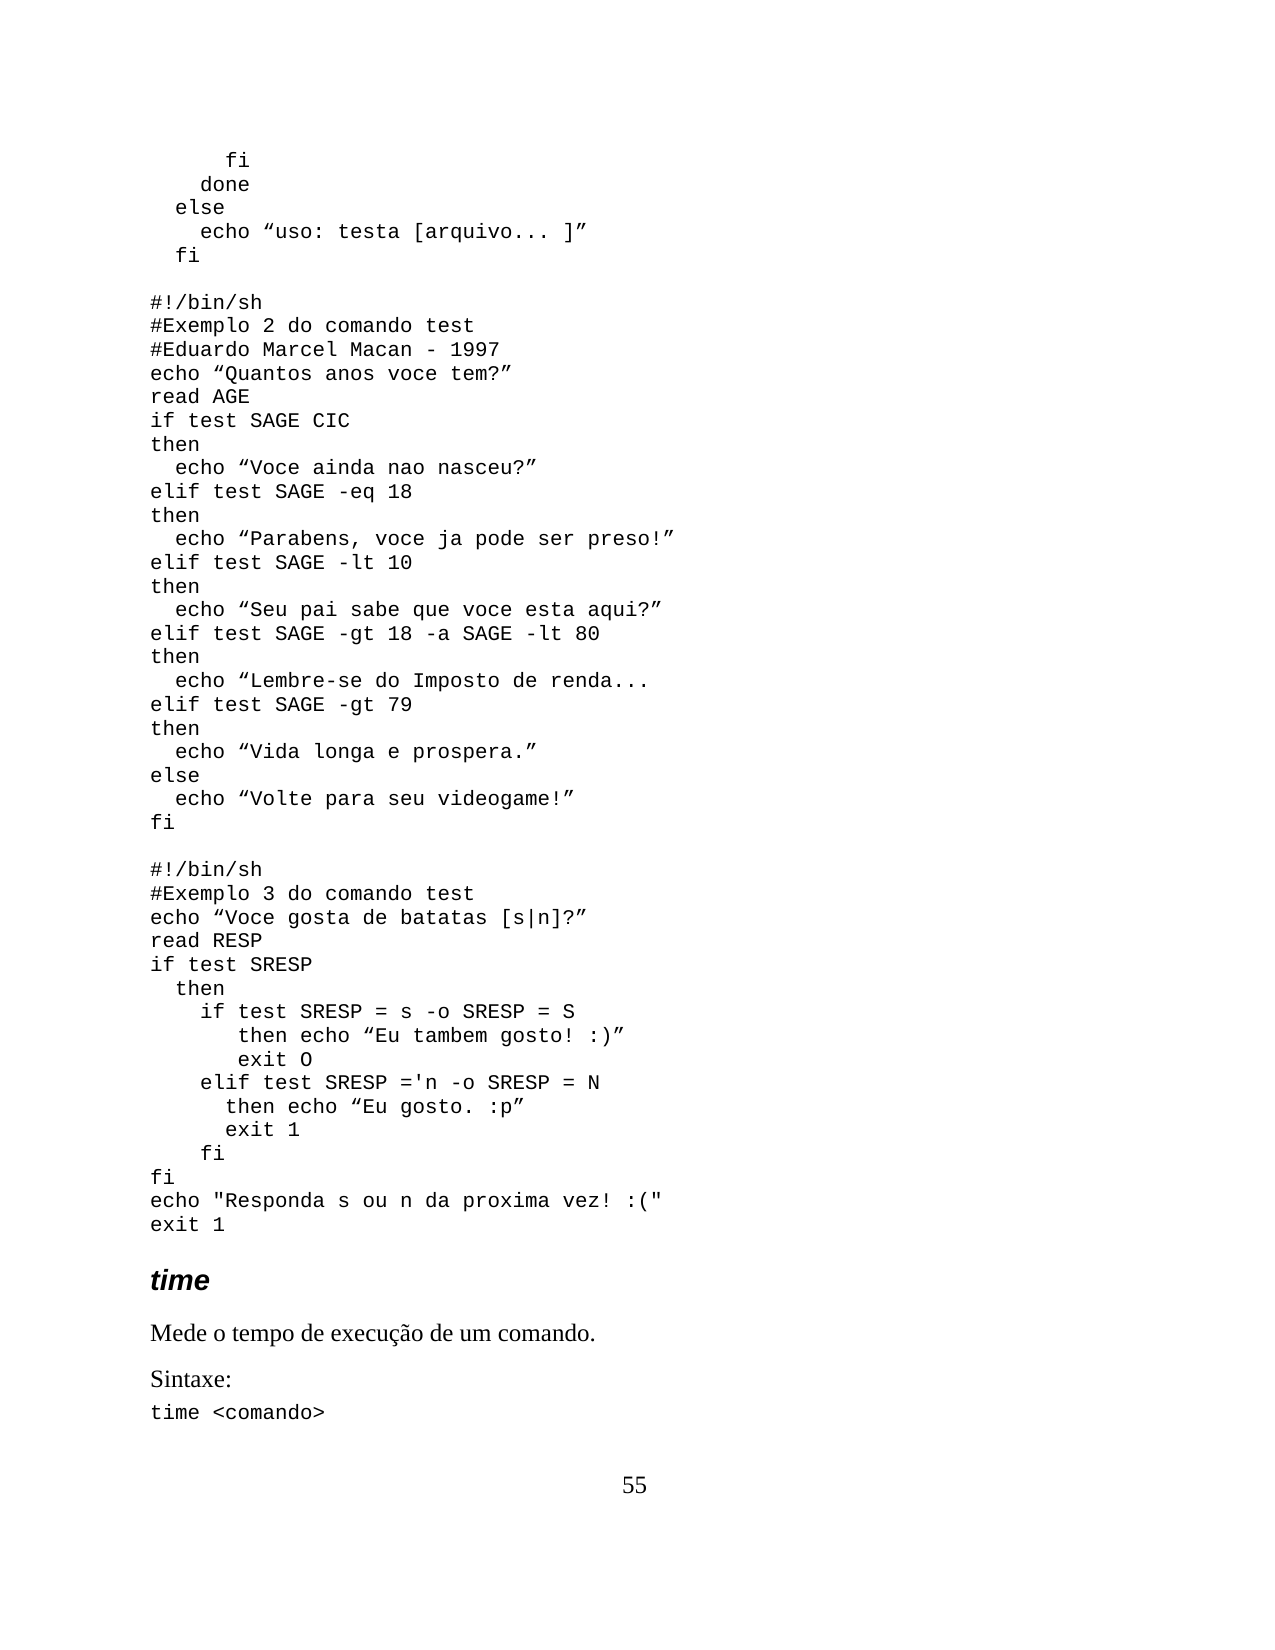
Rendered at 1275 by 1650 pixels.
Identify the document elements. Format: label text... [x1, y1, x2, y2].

subtitle time [150, 1263, 1125, 1296]
text if test SRESP [150, 954, 1125, 978]
text if test SAGE CIC [150, 410, 1125, 434]
text echo “Volte para seu videogame!” [150, 788, 1125, 812]
text echo “Seu pai sabe que voce esta aqui?” [150, 599, 1125, 623]
text then echo “Eu gosto. :p” [150, 1096, 1125, 1119]
text time <comando> [150, 1402, 1125, 1426]
text then echo “Eu tambem gosto! :)” [150, 1025, 1125, 1048]
text echo "Responda s ou n da proxima vez! :(" [150, 1190, 1125, 1214]
text else [150, 765, 1125, 788]
text #Exemplo 3 do comando test [150, 883, 1125, 907]
text echo “Quantos anos voce tem?” [150, 363, 1125, 386]
text exit O [150, 1048, 1125, 1072]
text then [150, 978, 1125, 1001]
text then [150, 647, 1125, 670]
text if test SRESP = s -o SRESP = S [150, 1001, 1125, 1025]
text fi [150, 1143, 1125, 1167]
text elif test SAGE -gt 18 -a SAGE -lt 80 [150, 623, 1125, 647]
text done [150, 174, 1125, 197]
text exit 1 [150, 1214, 1125, 1238]
text #Exemplo 2 do comando test [150, 316, 1125, 339]
text echo “uso: testa [arquivo... ]” [150, 221, 1125, 244]
text Sintaxe: [150, 1364, 1125, 1393]
text #Eduardo Marcel Macan - 1997 [150, 339, 1125, 363]
text elif test SAGE -gt 79 [150, 694, 1125, 717]
text then [150, 717, 1125, 741]
text read AGE [150, 386, 1125, 410]
text #!/bin/sh [150, 859, 1125, 883]
text echo “Voce ainda nao nasceu?” [150, 457, 1125, 481]
text else [150, 197, 1125, 221]
text Mede o tempo de execução de um comando. [150, 1318, 1125, 1346]
text then [150, 434, 1125, 457]
text fi [150, 244, 1125, 268]
text echo “Vida longa e prospera.” [150, 741, 1125, 765]
text read RESP [150, 930, 1125, 954]
text fi [150, 812, 1125, 836]
text #!/bin/sh [150, 292, 1125, 316]
text then [150, 505, 1125, 528]
text fi [150, 1167, 1125, 1190]
text fi [150, 150, 1125, 174]
text then [150, 576, 1125, 599]
text echo “Parabens, voce ja pode ser preso!” [150, 528, 1125, 552]
text exit 1 [150, 1119, 1125, 1143]
text elif test SAGE -lt 10 [150, 552, 1125, 576]
text echo “Voce gosta de batatas [s|n]?” [150, 907, 1125, 930]
text elif test SRESP ='n -o SRESP = N [150, 1072, 1125, 1096]
text elif test SAGE -eq 18 [150, 481, 1125, 505]
text echo “Lembre-se do Imposto de renda... [150, 670, 1125, 694]
